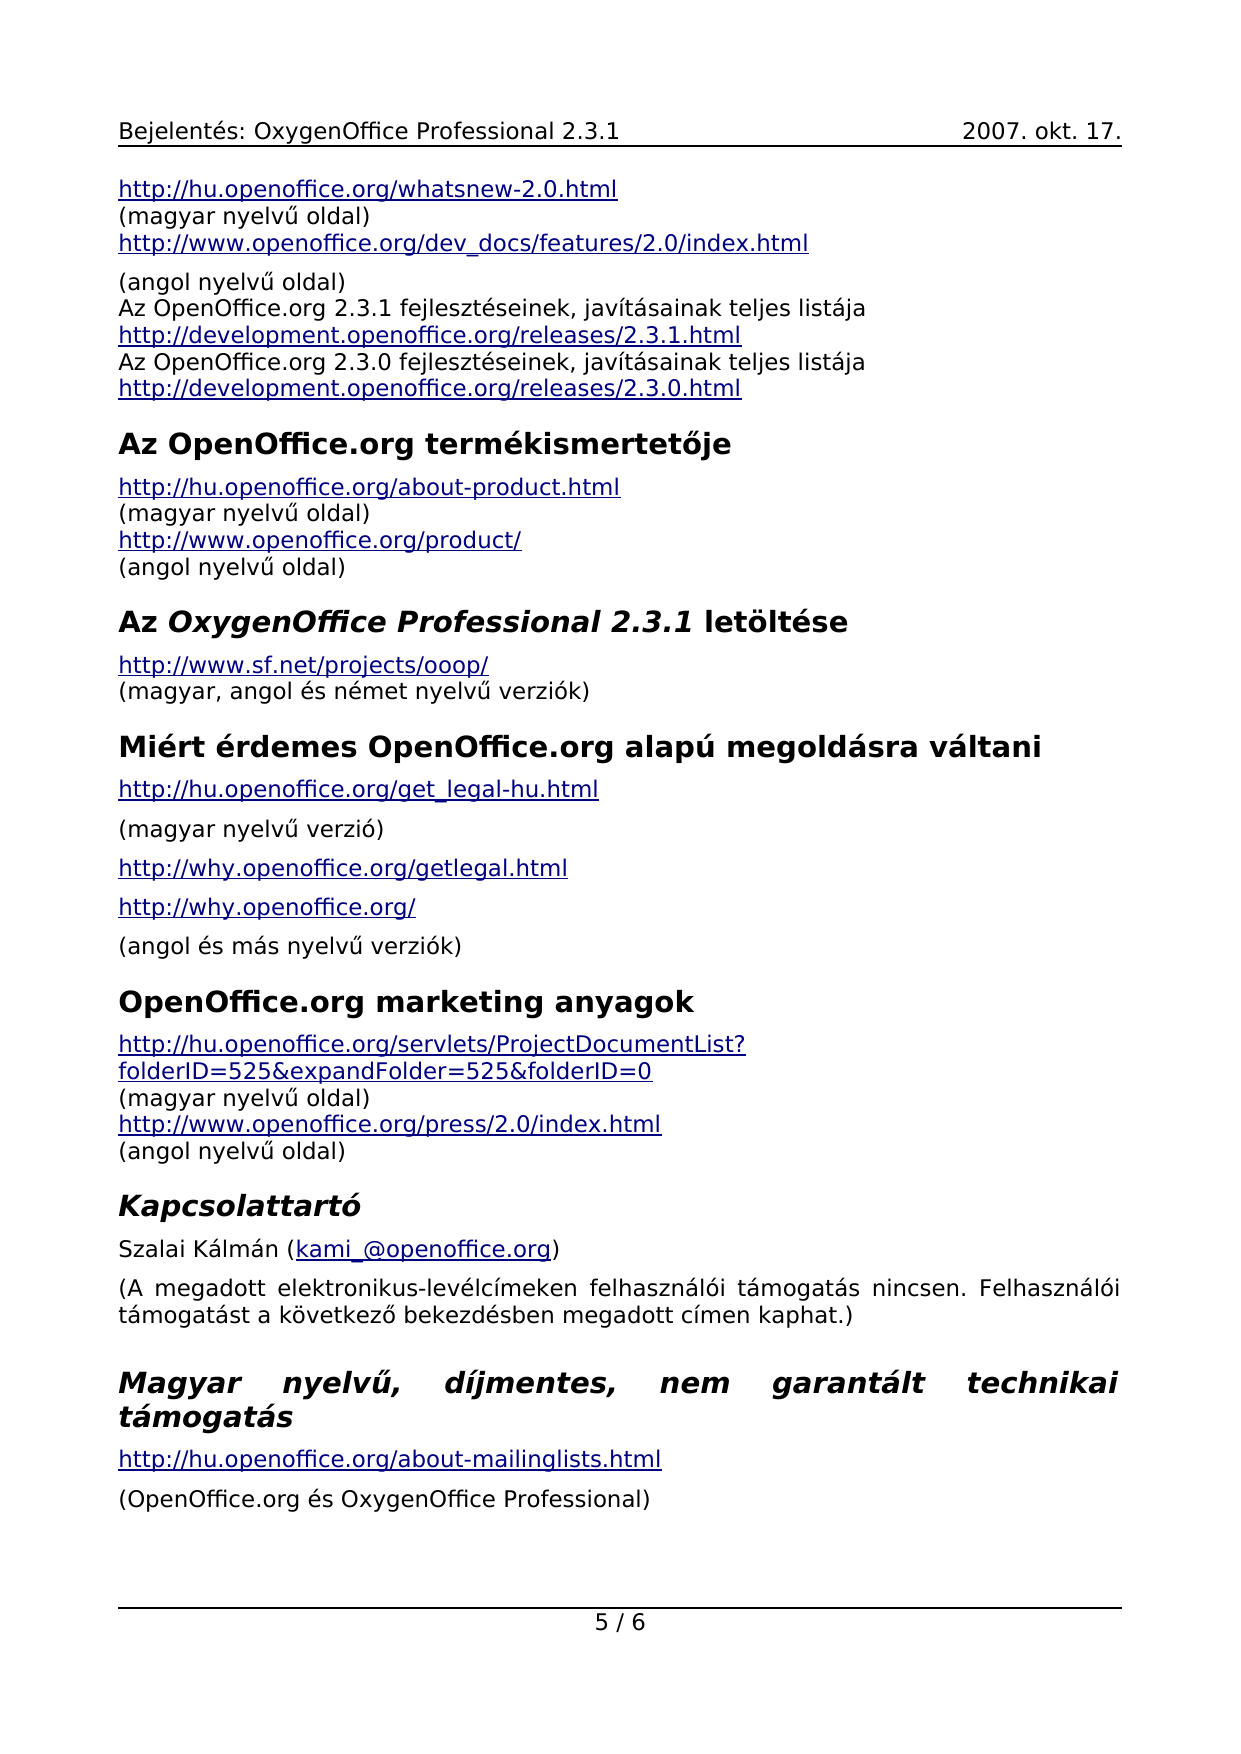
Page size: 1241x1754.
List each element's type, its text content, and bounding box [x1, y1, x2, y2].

text http://hu.openoffice.org/about-product.html [118, 474, 1122, 500]
subtitle Az OxygenOffice Professional 2.3.1 letöltése [118, 605, 1122, 639]
subtitle Miért érdemes OpenOffice.org alapú megoldásra váltani [118, 730, 1122, 764]
text http://www.openoffice.org/press/2.0/index.html [118, 1111, 1122, 1138]
text http://hu.openoffice.org/servlets/ProjectDocumentList?folderID=525&expandFolder=525&folderID=0 [118, 1031, 1122, 1085]
text (magyar nyelvű oldal) [118, 1085, 1122, 1111]
text http://www.sf.net/projects/ooop/ [118, 652, 1122, 678]
text http://hu.openoffice.org/get_legal-hu.html [118, 777, 1122, 803]
text http://www.openoffice.org/dev_docs/features/2.0/index.html [118, 230, 1122, 256]
subtitle Kapcsolattartó [118, 1190, 1122, 1224]
subtitle OpenOffice.org marketing anyagok [118, 985, 1122, 1019]
text http://why.openoffice.org/ [118, 894, 1122, 921]
text http://development.openoffice.org/releases/2.3.1.html [118, 322, 1122, 349]
text http://why.openoffice.org/getlegal.html [118, 855, 1122, 882]
text http://www.openoffice.org/product/ [118, 527, 1122, 554]
text Az OpenOffice.org 2.3.1 fejlesztéseinek, javításainak teljes listája [118, 296, 1122, 322]
subtitle Magyar nyelvű, díjmentes, nem garantált technikai támogatás [118, 1366, 1122, 1434]
text (magyar, angol és német nyelvű verziók) [118, 678, 1122, 705]
text http://hu.openoffice.org/about-mailinglists.html [118, 1447, 1122, 1473]
text (OpenOffice.org és OxygenOffice Professional) [118, 1486, 1122, 1512]
text (angol nyelvű oldal) [118, 269, 1122, 296]
text (angol nyelvű oldal) [118, 554, 1122, 580]
text (angol és más nyelvű verziók) [118, 933, 1122, 960]
subtitle Az OpenOffice.org termékismertetője [118, 427, 1122, 461]
text (magyar nyelvű oldal) [118, 203, 1122, 230]
text (magyar nyelvű oldal) [118, 500, 1122, 527]
text Szalai Kálmán (kami_@openoffice.org) [118, 1236, 1122, 1263]
text (A megadott elektronikus-levélcímeken felhasználói támogatás nincsen. Felhasználói támogatást a következő bekezdésben megadott címen kaphat.) [118, 1275, 1122, 1329]
text (angol nyelvű oldal) [118, 1138, 1122, 1165]
text (magyar nyelvű verzió) [118, 816, 1122, 842]
text http://hu.openoffice.org/whatsnew-2.0.html [118, 176, 1122, 203]
text http://development.openoffice.org/releases/2.3.0.html [118, 376, 1122, 402]
text Az OpenOffice.org 2.3.0 fejlesztéseinek, javításainak teljes listája [118, 349, 1122, 376]
